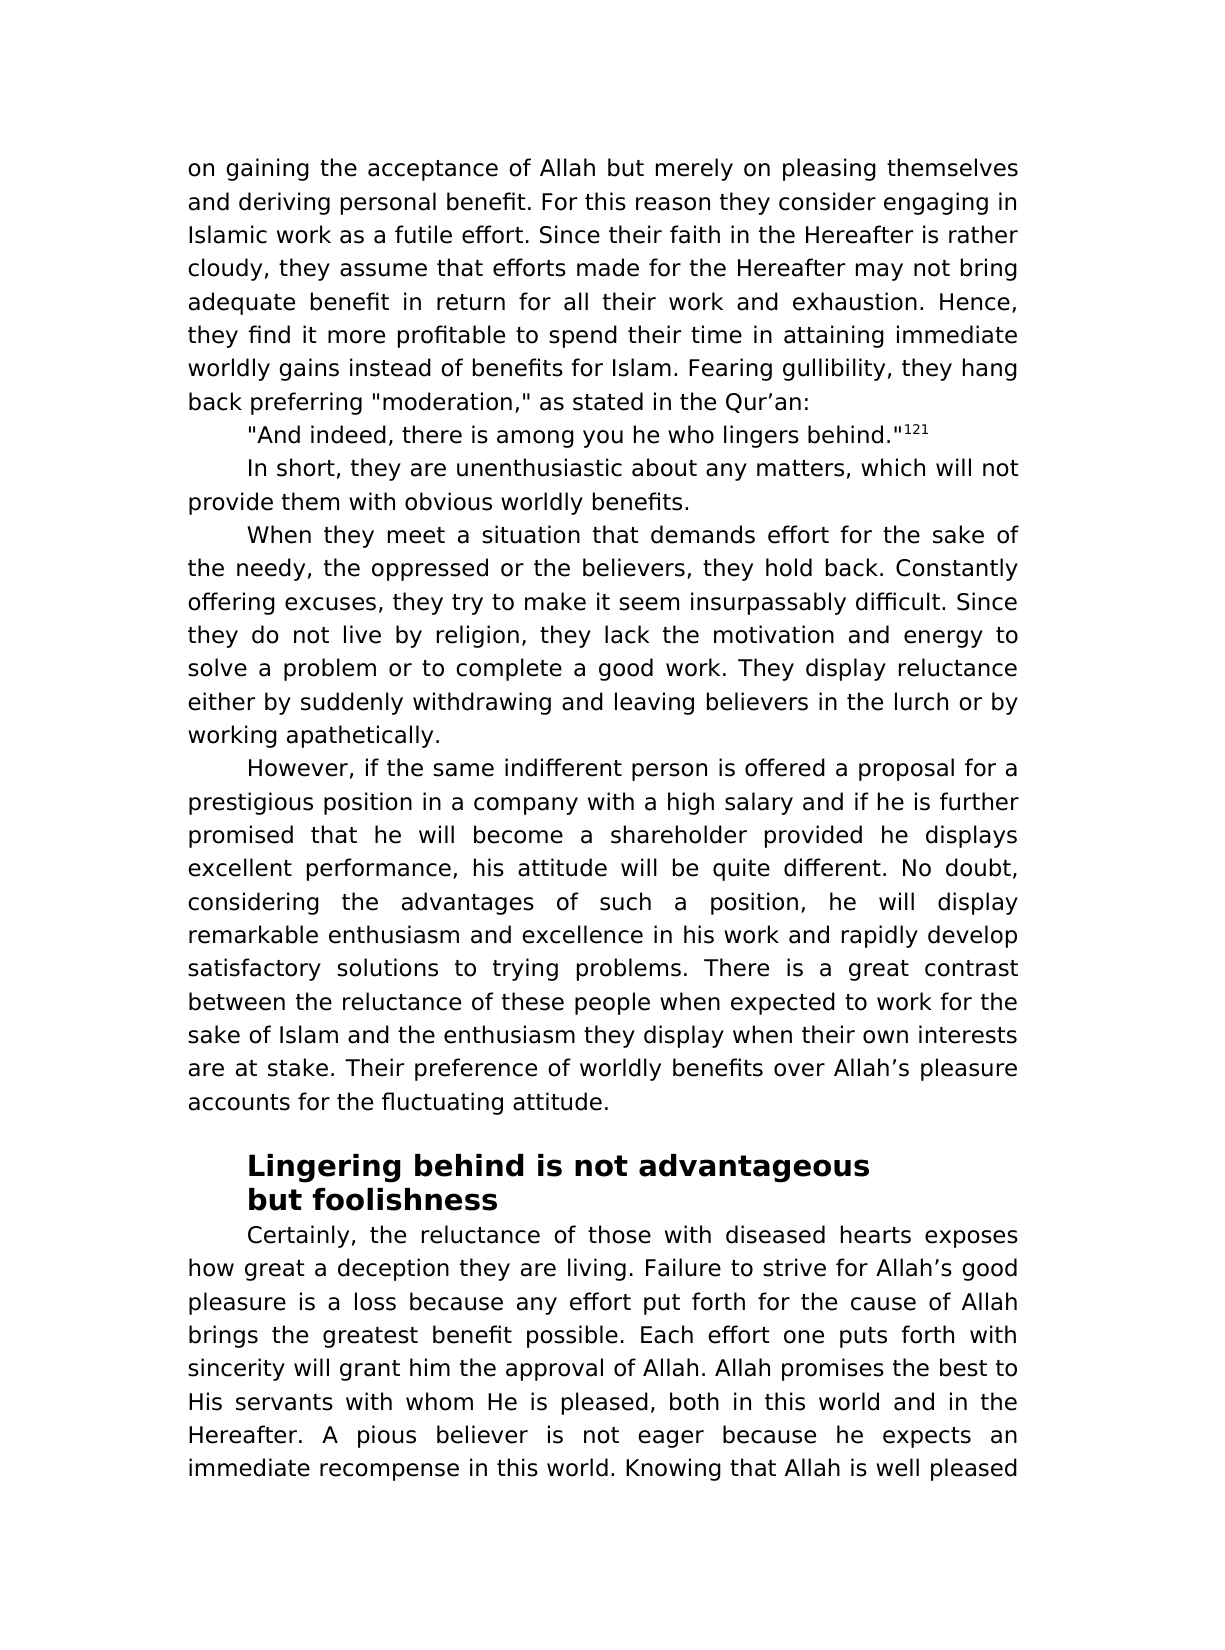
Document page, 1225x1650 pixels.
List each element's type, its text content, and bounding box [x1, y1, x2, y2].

text "And indeed, there is among you he who lingers behind."121 [187, 417, 1020, 450]
text Lingering behind is not advantageous [187, 1150, 1020, 1183]
text but foolishness [187, 1183, 1020, 1217]
text In short, they are unenthusiastic about any matters, which will not provide them with obvious worldly benefits. [187, 450, 1020, 517]
text on gaining the acceptance of Allah but merely on pleasing themselves and deriving personal benefit. For this reason they consider engaging in Islamic work as a futile effort. Since their faith in the Hereafter is rather cloudy, they assume that efforts made for the Hereafter may not bring adequate benefit in return for all their work and exhaustion. Hence, they find it more profitable to spend their time in attaining immediate worldly gains instead of benefits for Islam. Fearing gullibility, they hang back preferring "moderation," as stated in the Qur’an: [187, 150, 1020, 417]
text However, if the same indifferent person is offered a proposal for a prestigious position in a company with a high salary and if he is further promised that he will become a shareholder provided he displays excellent performance, his attitude will be quite different. No doubt, considering the advantages of such a position, he will display remarkable enthusiasm and excellence in his work and rapidly develop satisfactory solutions to trying problems. There is a great contrast between the reluctance of these people when expected to work for the sake of Islam and the enthusiasm they display when their own interests are at stake. Their preference of worldly benefits over Allah’s pleasure accounts for the fluctuating attitude. [187, 750, 1020, 1117]
text When they meet a situation that demands effort for the sake of the needy, the oppressed or the believers, they hold back. Constantly offering excuses, they try to make it seem insurpassably difficult. Since they do not live by religion, they lack the motivation and energy to solve a problem or to complete a good work. They display reluctance either by suddenly withdrawing and leaving believers in the lurch or by working apathetically. [187, 517, 1020, 750]
text Certainly, the reluctance of those with diseased hearts exposes how great a deception they are living. Failure to strive for Allah’s good pleasure is a loss because any effort put forth for the cause of Allah brings the greatest benefit possible. Each effort one puts forth with sincerity will grant him the approval of Allah. Allah promises the best to His servants with whom He is pleased, both in this world and in the Hereafter. A pious believer is not eager because he expects an immediate recompense in this world. Knowing that Allah is well pleased [187, 1217, 1020, 1483]
